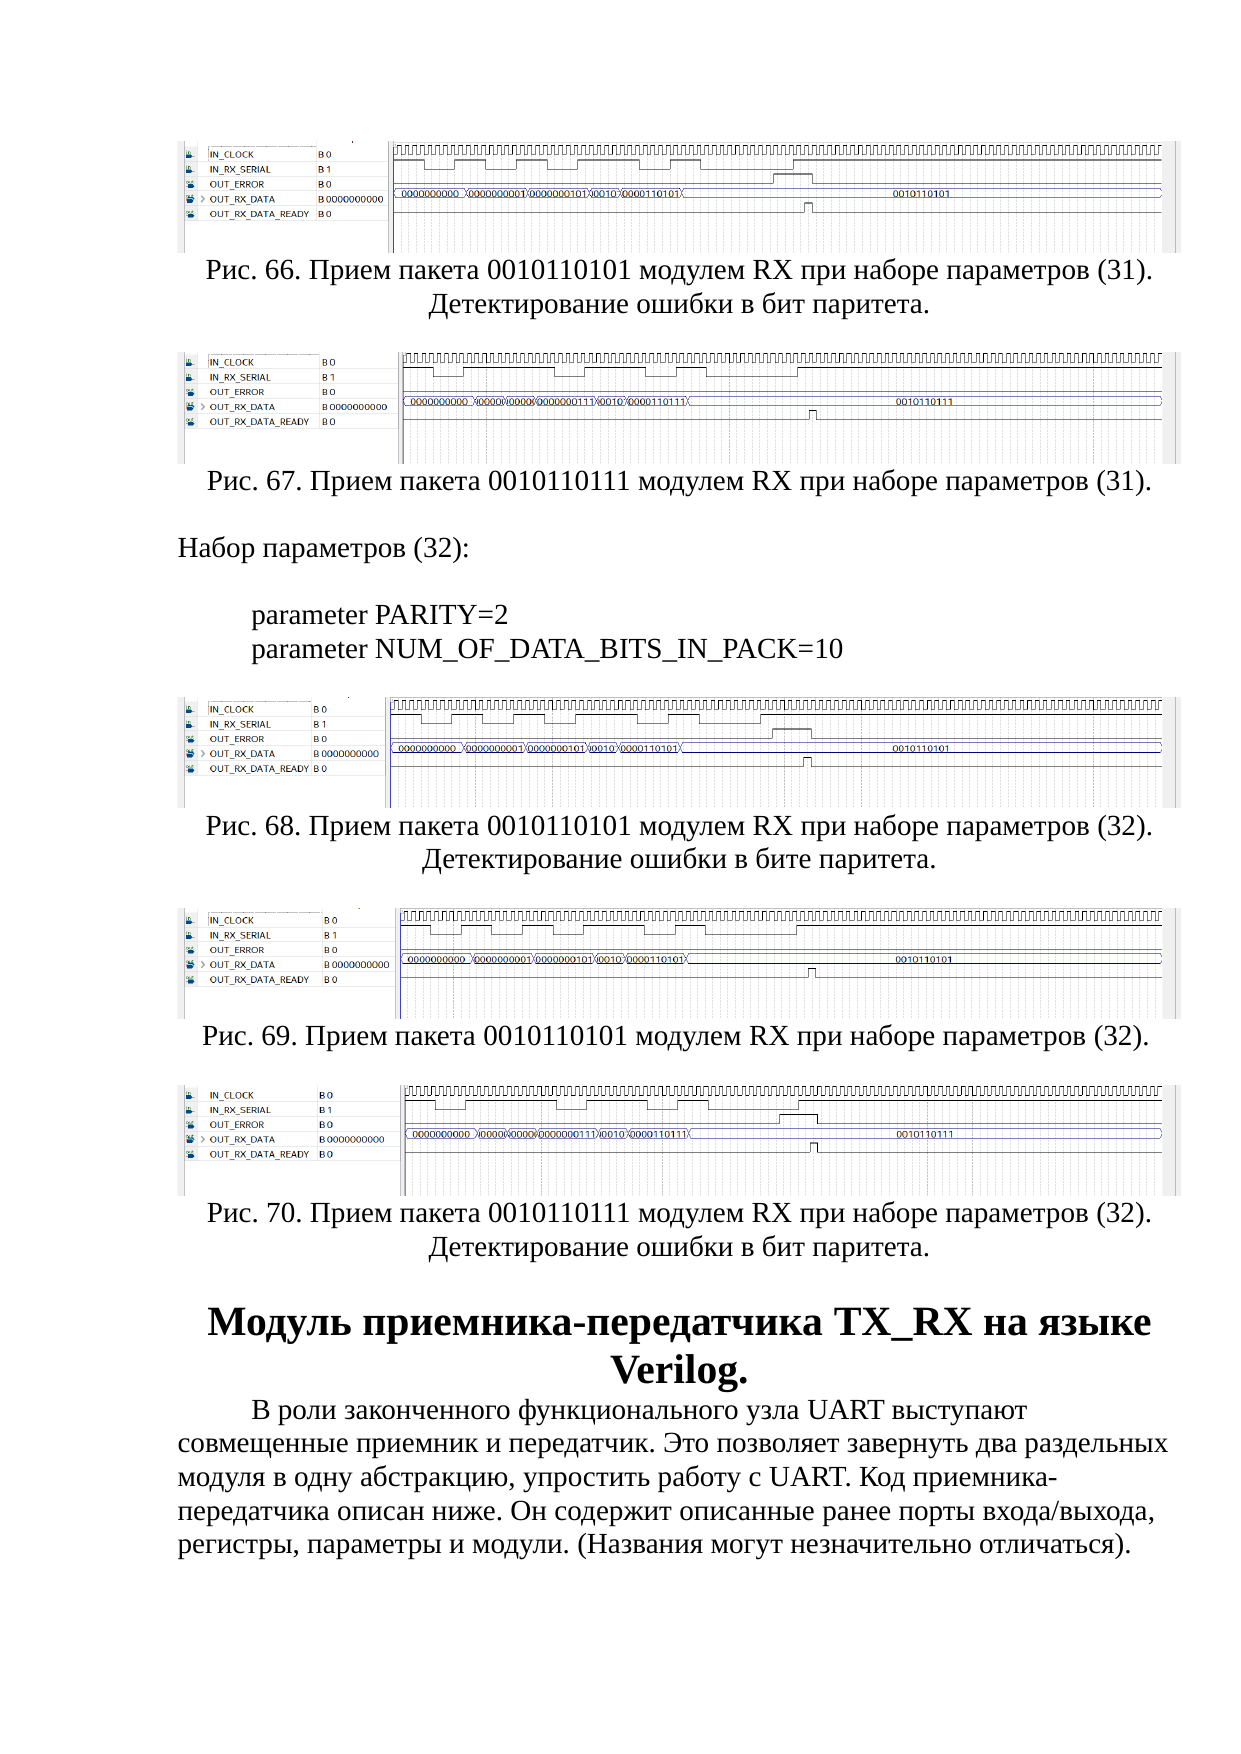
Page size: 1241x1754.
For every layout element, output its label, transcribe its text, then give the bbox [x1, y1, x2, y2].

text Рис. 69. Прием пакета 0010110101 модулем RX при наборе параметров (32). [177, 1019, 1181, 1052]
text Набор параметров (32): [177, 530, 1181, 564]
text Рис. 67. Прием пакета 0010110111 модулем RX при наборе параметров (31). [177, 464, 1181, 497]
text parameter PARITY=2 [177, 597, 1181, 631]
picture [177, 352, 1182, 464]
picture [177, 141, 1182, 253]
picture [177, 1085, 1182, 1196]
text Рис. 66. Прием пакета 0010110101 модулем RX при наборе параметров (31). Детектирование ошибки в бит паритета. [177, 253, 1181, 319]
picture [177, 697, 1182, 808]
text Модуль приемника-передатчика TX_RX на языке Verilog. [177, 1296, 1181, 1392]
text Рис. 70. Прием пакета 0010110111 модулем RX при наборе параметров (32). Детектирование ошибки в бит паритета. [177, 1196, 1181, 1263]
text В роли законченного функционального узла UART выступают совмещенные приемник и передатчик. Это позволяет завернуть два раздельных модуля в одну абстракцию, упростить работу с UART. Код приемника-передатчика описан ниже. Он содержит описанные ранее порты входа/выхода, регистры, параметры и модули. (Названия могут незначительно отличаться). [177, 1392, 1181, 1560]
picture [177, 908, 1182, 1019]
text [177, 118, 1181, 141]
text Рис. 68. Прием пакета 0010110101 модулем RX при наборе параметров (32). Детектирование ошибки в бите паритета. [177, 808, 1181, 875]
text parameter NUM_OF_DATA_BITS_IN_PACK=10 [177, 631, 1181, 664]
